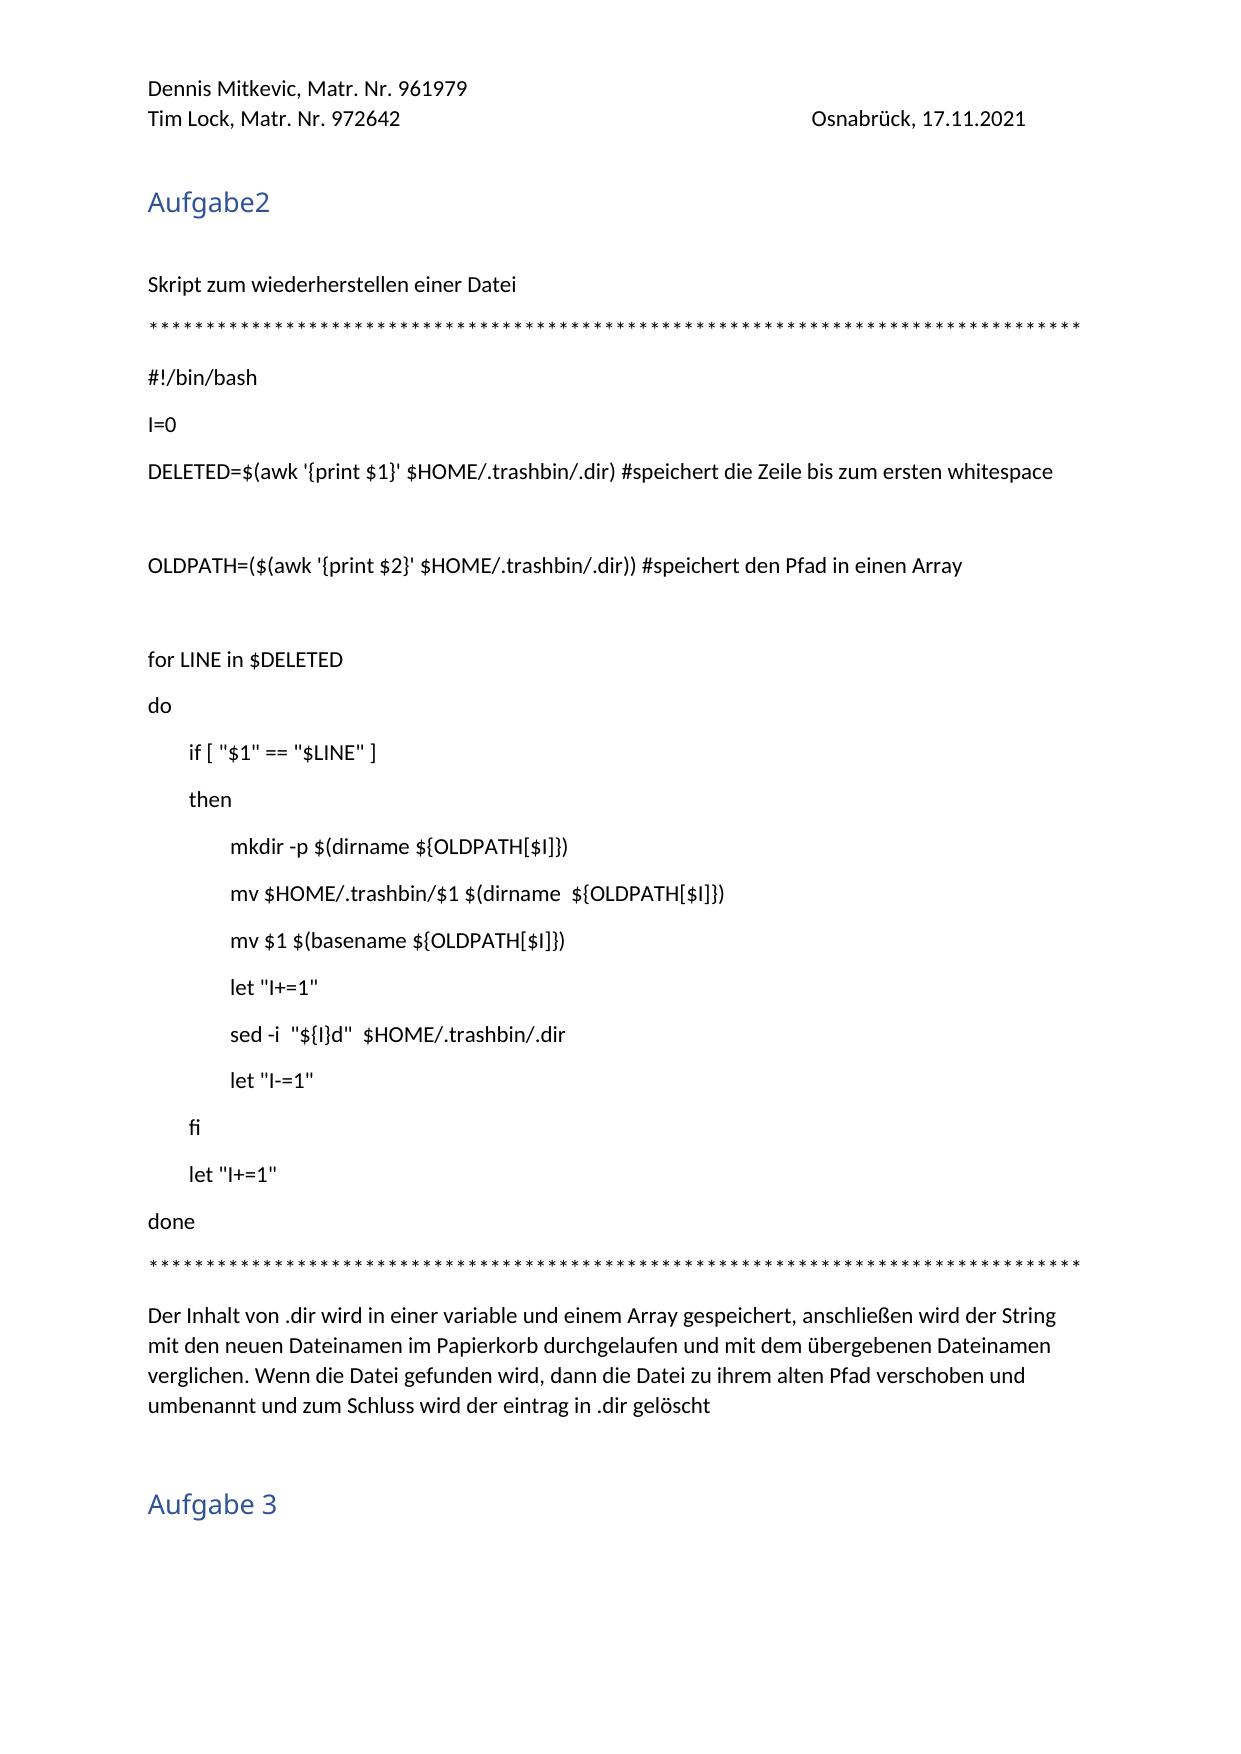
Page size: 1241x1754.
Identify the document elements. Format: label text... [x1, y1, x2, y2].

text mv $HOME/.trashbin/$1 $(dirname ${OLDPATH[$I]}) [148, 879, 1093, 907]
text if [ "$1" == "$LINE" ] [148, 738, 1093, 766]
text sed -i "${I}d" $HOME/.trashbin/.dir [148, 1020, 1093, 1048]
text fi [148, 1113, 1093, 1141]
subtitle Aufgabe2 [148, 183, 1093, 220]
text then [148, 785, 1093, 813]
text let "I-=1" [148, 1067, 1093, 1094]
text mkdir -p $(dirname ${OLDPATH[$I]}) [148, 832, 1093, 860]
text OLDPATH=($(awk '{print $2}' $HOME/.trashbin/.dir)) #speichert den Pfad in einen Array [148, 551, 1093, 579]
text do [148, 692, 1093, 719]
text mv $1 $(basename ${OLDPATH[$I]}) [148, 926, 1093, 954]
text I=0 [148, 410, 1093, 438]
text let "I+=1" [148, 1160, 1093, 1188]
text Der Inhalt von .dir wird in einer variable und einem Array gespeichert, anschließen wird der String mit den neuen Dateinamen im Papierkorb durchgelaufen und mit dem übergebenen Dateinamen verglichen. Wenn die Datei gefunden wird, dann die Datei zu ihrem alten Pfad verschoben und umbenannt und zum Schluss wird der eintrag in .dir gelöscht [148, 1301, 1093, 1419]
text for LINE in $DELETED [148, 645, 1093, 673]
text DELETED=$(awk '{print $1}' $HOME/.trashbin/.dir) #speichert die Zeile bis zum ersten whitespace [148, 457, 1093, 485]
text ********************************************************************************** [148, 1254, 1093, 1282]
subtitle Aufgabe 3 [148, 1485, 1093, 1522]
text let "I+=1" [148, 973, 1093, 1001]
text #!/bin/bash [148, 363, 1093, 391]
text Skript zum wiederherstellen einer Datei [148, 270, 1093, 298]
text ********************************************************************************** [148, 317, 1093, 344]
text done [148, 1207, 1093, 1235]
